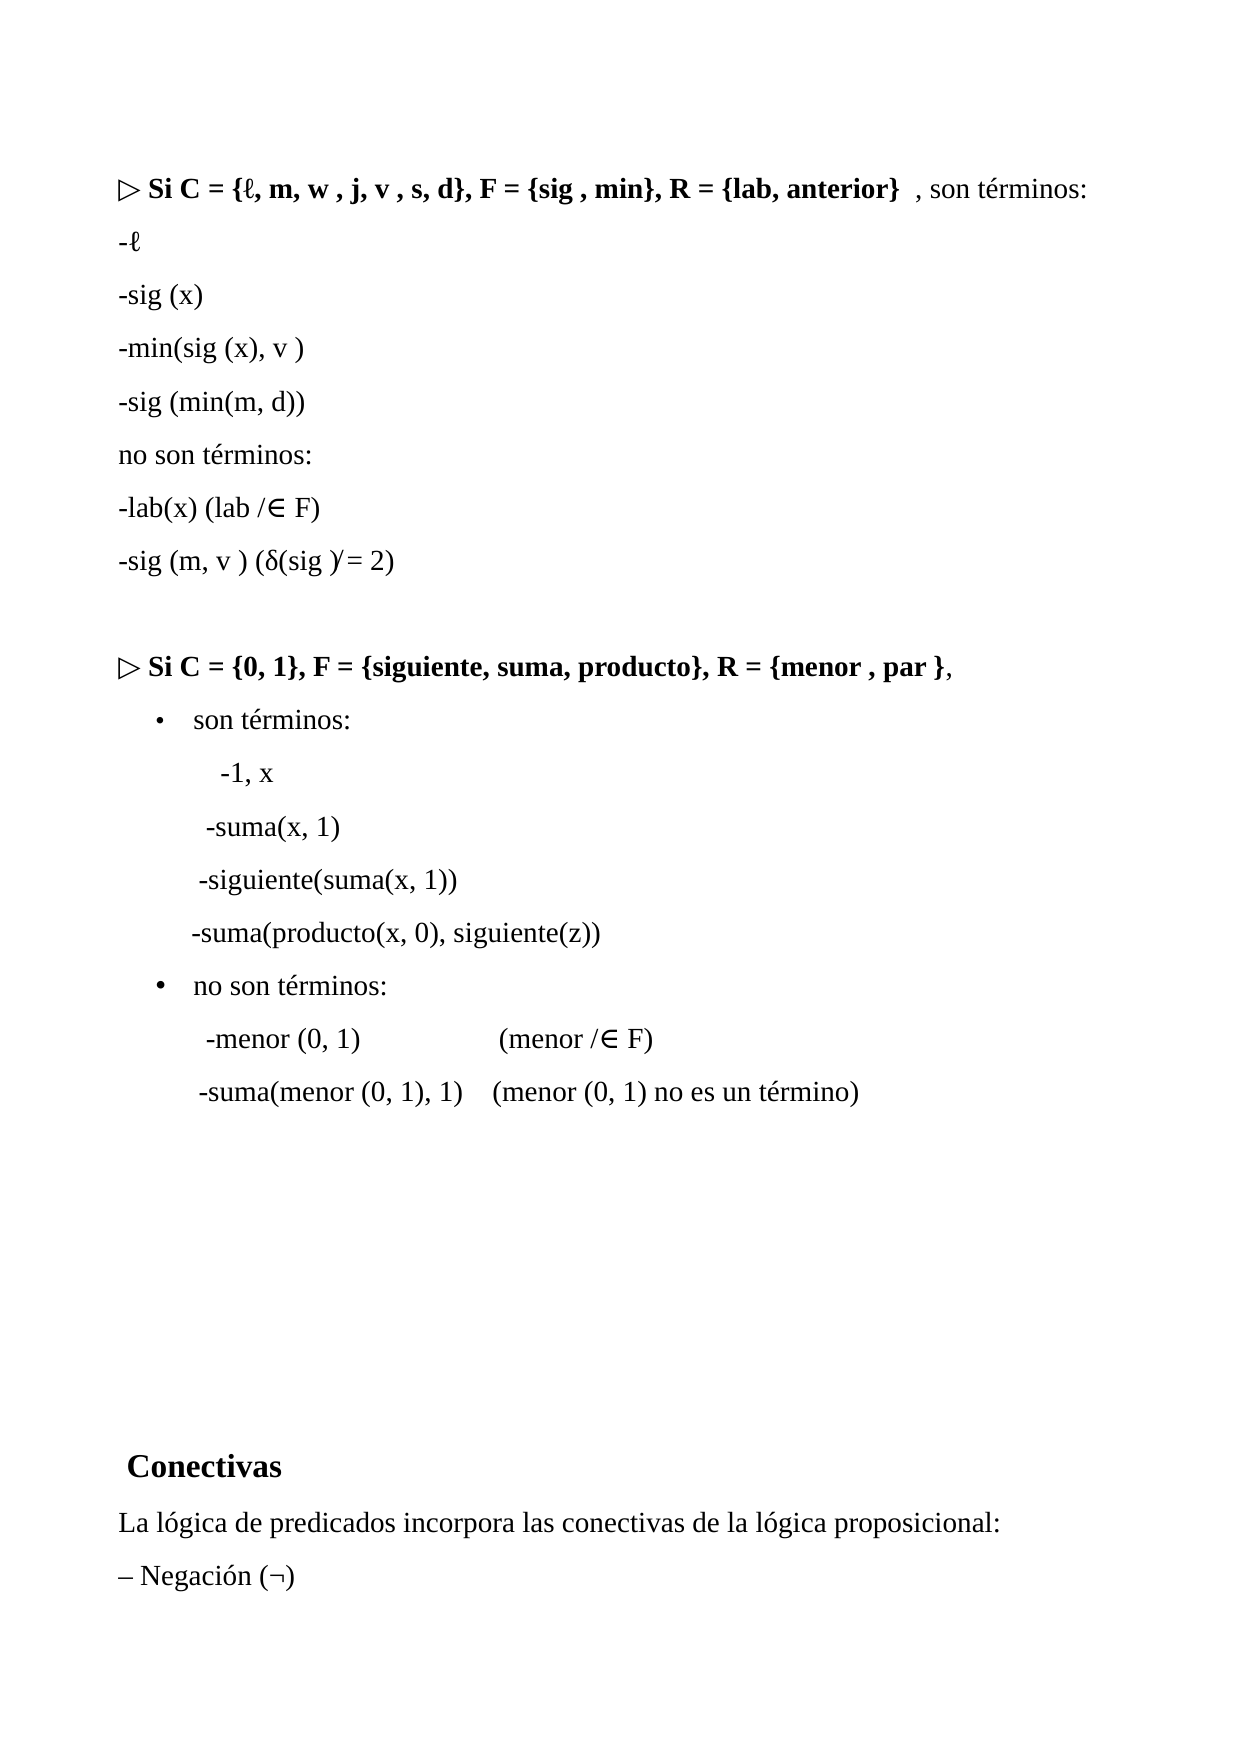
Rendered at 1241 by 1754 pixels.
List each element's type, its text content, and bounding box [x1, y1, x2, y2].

text ▷ Si C = {ℓ, m, w , j, v , s, d}, F = {sig , min}, R = {lab, anterior} , son términos: [118, 171, 1122, 205]
text La lógica de predicados incorpora las conectivas de la lógica proposicional: [118, 1505, 1122, 1538]
text -min(sig (x), v ) [118, 331, 1122, 364]
text -menor (0, 1) (menor /∈ F) [118, 1021, 1122, 1055]
text ▷ Si C = {0, 1}, F = {siguiente, suma, producto}, R = {menor , par }, [118, 649, 1122, 683]
text -sig (x) [118, 277, 1122, 311]
text -1, x [118, 756, 1122, 789]
list son términos: [156, 702, 1122, 736]
text -ℓ [118, 224, 1122, 258]
text -suma(x, 1) [118, 809, 1122, 842]
text -siguiente(suma(x, 1)) [118, 862, 1122, 895]
text Conectivas [118, 1446, 1122, 1485]
text -suma(producto(x, 0), siguiente(z)) [118, 915, 1122, 948]
text -lab(x) (lab /∈ F) [118, 490, 1122, 523]
text -suma(menor (0, 1), 1) (menor (0, 1) no es un término) [118, 1074, 1122, 1108]
text -sig (min(m, d)) [118, 384, 1122, 417]
text -sig (m, v ) (δ(sig )̸ = 2) [118, 543, 1122, 577]
list no son términos: [156, 968, 1122, 1002]
text – Negación (¬) [118, 1558, 1122, 1592]
text no son términos: [118, 437, 1122, 470]
